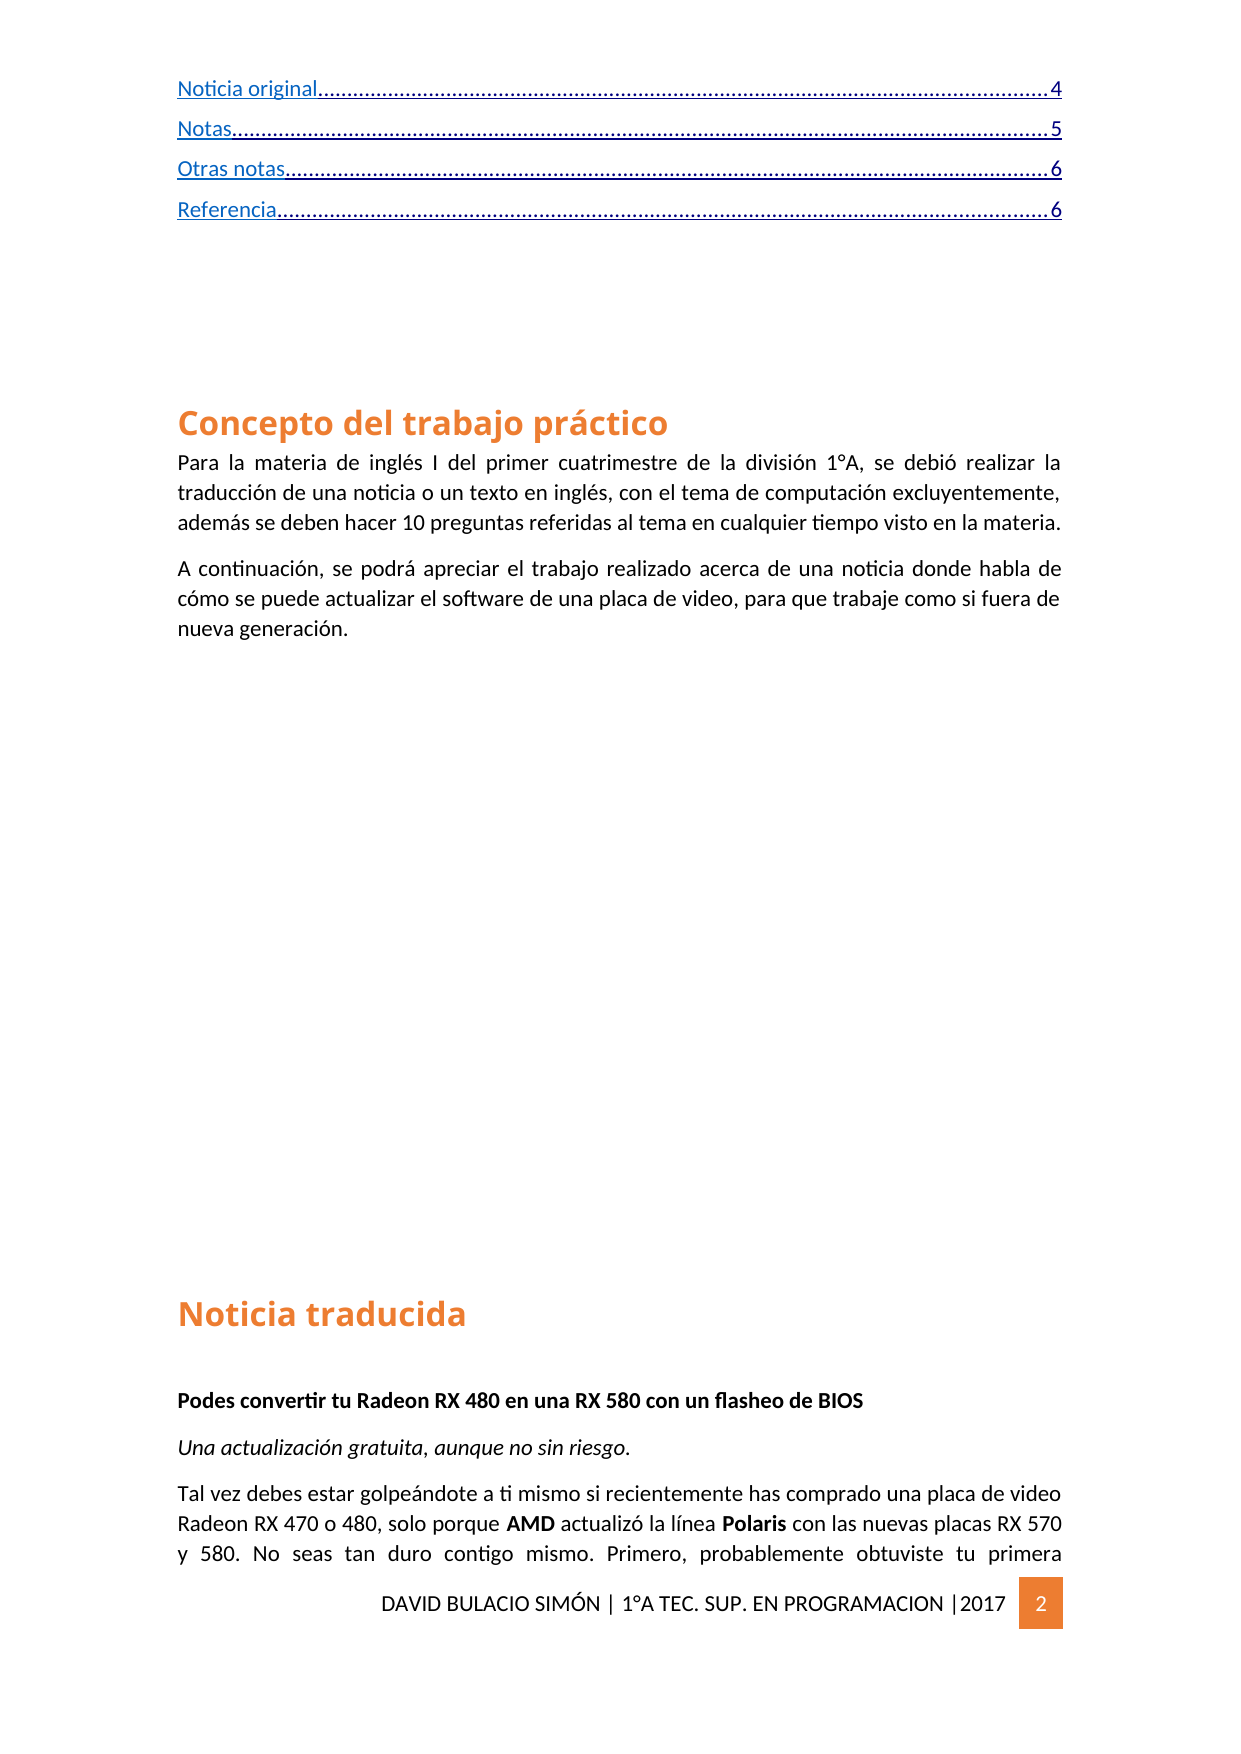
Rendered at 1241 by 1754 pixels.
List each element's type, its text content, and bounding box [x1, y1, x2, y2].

text Tal vez debes estar golpeándote a ti mismo si recientemente has comprado una placa de video Radeon RX 470 o 480, solo porque AMD actualizó la línea Polaris con las nuevas placas RX 570 y 580. No seas tan duro contigo mismo. Primero, probablemente obtuviste tu primera [177, 1479, 1063, 1567]
text A continuación, se podrá apreciar el trabajo realizado acerca de una noticia donde habla de cómo se puede actualizar el software de una placa de video, para que trabaje como si fuera de nueva generación. [177, 554, 1063, 642]
text Podes convertir tu Radeon RX 480 en una RX 580 con un flasheo de BIOS [177, 1386, 1063, 1414]
text Para la materia de inglés I del primer cuatrimestre de la división 1°A, se debió realizar la traducción de una noticia o un texto en inglés, con el tema de computación excluyentemente, además se deben hacer 10 preguntas referidas al tema en cualquier tiempo visto en la materia. [177, 448, 1063, 536]
text Notas 5 [177, 114, 1063, 142]
text Una actualización gratuita, aunque no sin riesgo. [177, 1433, 1063, 1461]
text Otras notas 6 [177, 154, 1063, 182]
text Noticia original 4 [177, 74, 1063, 102]
subtitle Concepto del trabajo práctico [177, 400, 1063, 445]
text Referencia 6 [177, 195, 1063, 223]
subtitle Noticia traducida [177, 1291, 1063, 1337]
